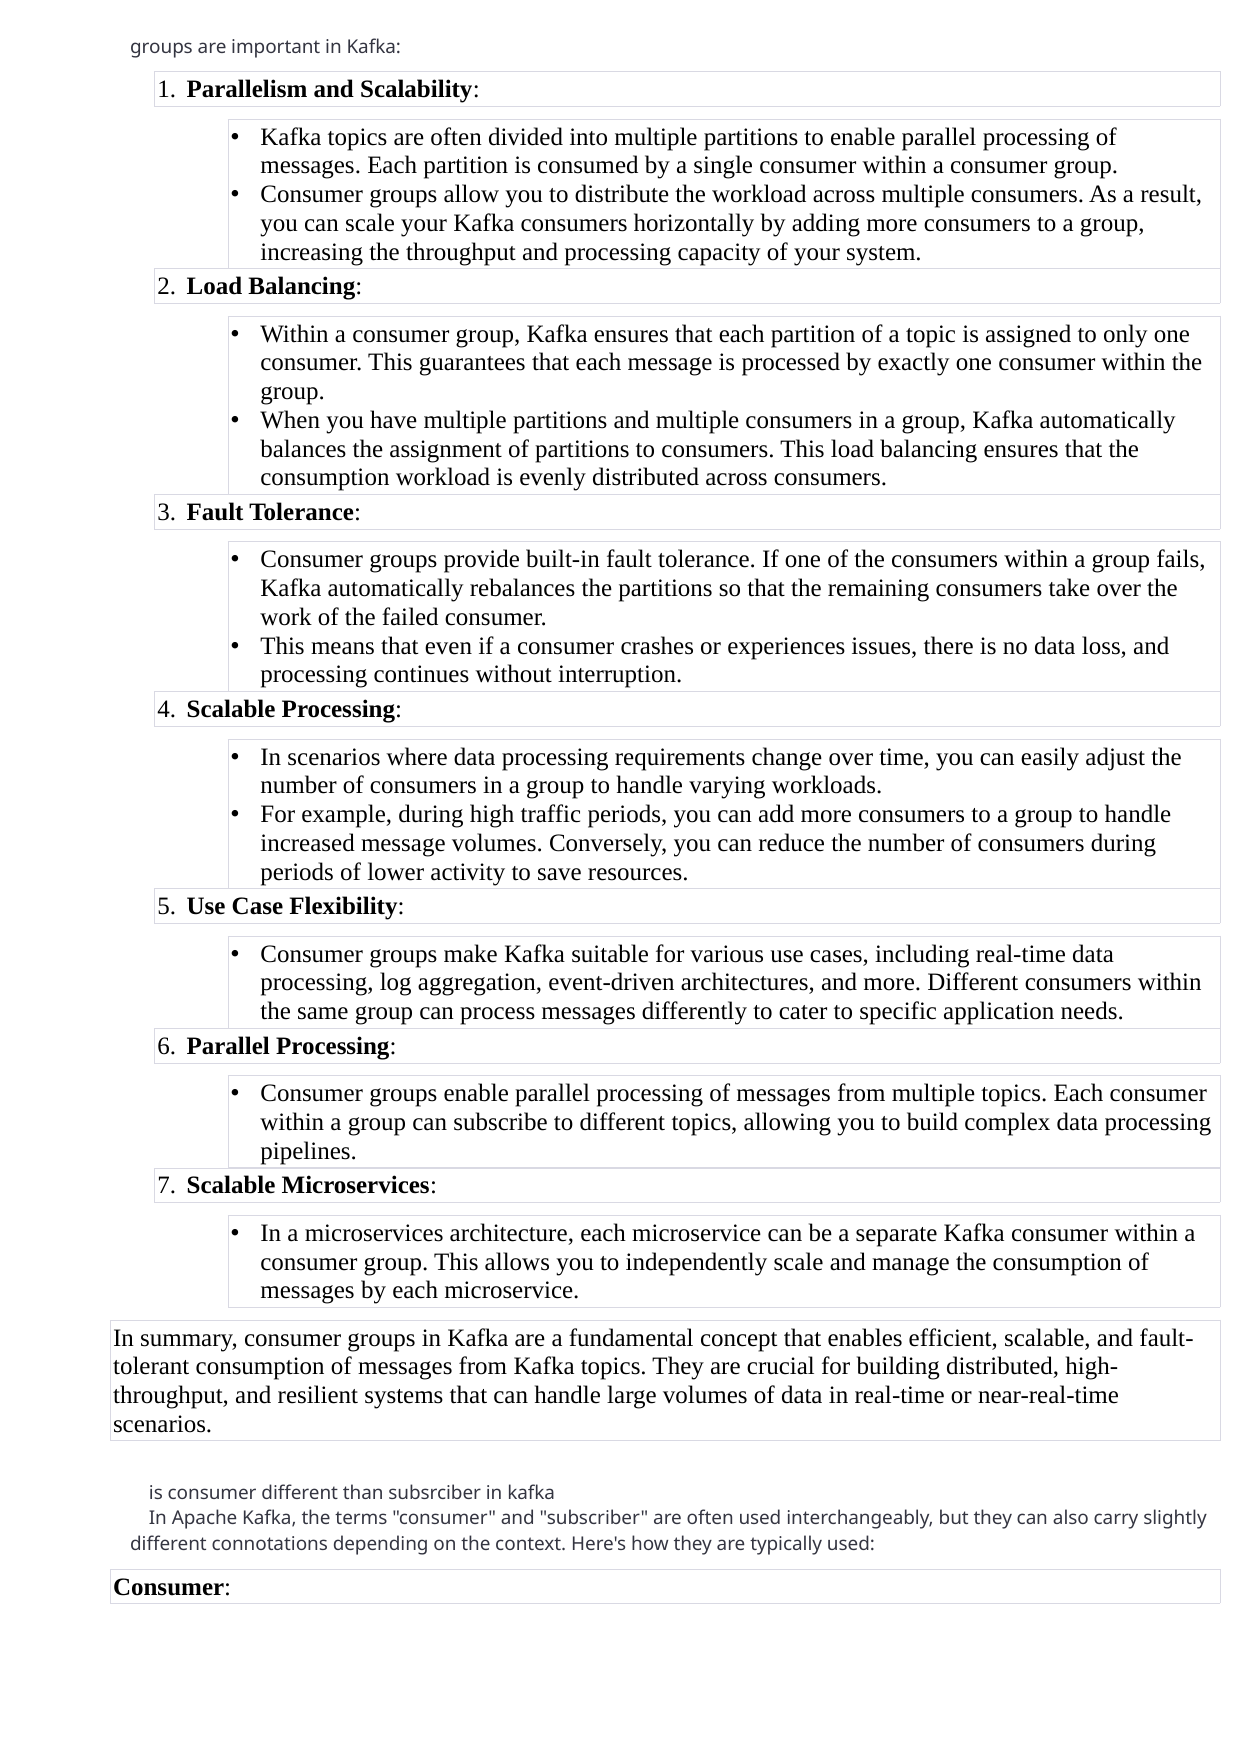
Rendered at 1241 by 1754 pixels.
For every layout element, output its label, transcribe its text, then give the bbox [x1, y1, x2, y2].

list Consumer groups provide built-in fault tolerance. If one of the consumers within a group fails, Kafka automatically rebalances the partitions so that the remaining consumers take over the work of the failed consumer. [229, 542, 1220, 628]
list For example, during high traffic periods, you can add more consumers to a group to handle increased message volumes. Conversely, you can reduce the number of consumers during periods of lower activity to save resources. [229, 796, 1220, 888]
text is consumer different than subsrciber in kafka [130, 1479, 1221, 1504]
list Scalable Microservices: [155, 1169, 1220, 1202]
list Fault Tolerance: [155, 495, 1220, 529]
list Kafka topics are often divided into multiple partitions to enable parallel processing of messages. Each partition is consumed by a single consumer within a consumer group. [229, 120, 1220, 176]
list Within a consumer group, Kafka ensures that each partition of a topic is assigned to only one consumer. This guarantees that each message is processed by exactly one consumer within the group. [229, 317, 1220, 402]
list Consumer groups enable parallel processing of messages from multiple topics. Each consumer within a group can subscribe to different topics, allowing you to build complex data processing pipelines. [229, 1076, 1220, 1167]
text groups are important in Kafka: [130, 33, 1221, 59]
list This means that even if a consumer crashes or experiences issues, there is no data loss, and processing continues without interruption. [229, 628, 1220, 691]
list In a microservices architecture, each microservice can be a separate Kafka consumer within a consumer group. This allows you to independently scale and manage the consumption of messages by each microservice. [229, 1216, 1220, 1307]
list Scalable Processing: [155, 692, 1220, 726]
list Consumer groups allow you to distribute the workload across multiple consumers. As a result, you can scale your Kafka consumers horizontally by adding more consumers to a group, increasing the throughput and processing capacity of your system. [229, 176, 1220, 268]
text In Apache Kafka, the terms "consumer" and "subscriber" are often used interchangeably, but they can also carry slightly different connotations depending on the context. Here's how they are typically used: [130, 1504, 1221, 1556]
list Consumer groups make Kafka suitable for various use cases, including real-time data processing, log aggregation, event-driven architectures, and more. Different consumers within the same group can process messages differently to cater to specific application needs. [229, 937, 1220, 1028]
text In summary, consumer groups in Kafka are a fundamental concept that enables efficient, scalable, and fault-tolerant consumption of messages from Kafka topics. They are crucial for building distributed, high-throughput, and resilient systems that can handle large volumes of data in real-time or near-real-time scenarios. [111, 1321, 1220, 1440]
text Consumer: [111, 1570, 1220, 1603]
list Use Case Flexibility: [155, 889, 1220, 923]
list In scenarios where data processing requirements change over time, you can easily adjust the number of consumers in a group to handle varying workloads. [229, 740, 1220, 796]
list Parallel Processing: [155, 1029, 1220, 1063]
list Load Balancing: [155, 269, 1220, 303]
list When you have multiple partitions and multiple consumers in a group, Kafka automatically balances the assignment of partitions to consumers. This load balancing ensures that the consumption workload is evenly distributed across consumers. [229, 402, 1220, 494]
list Parallelism and Scalability: [155, 72, 1220, 106]
